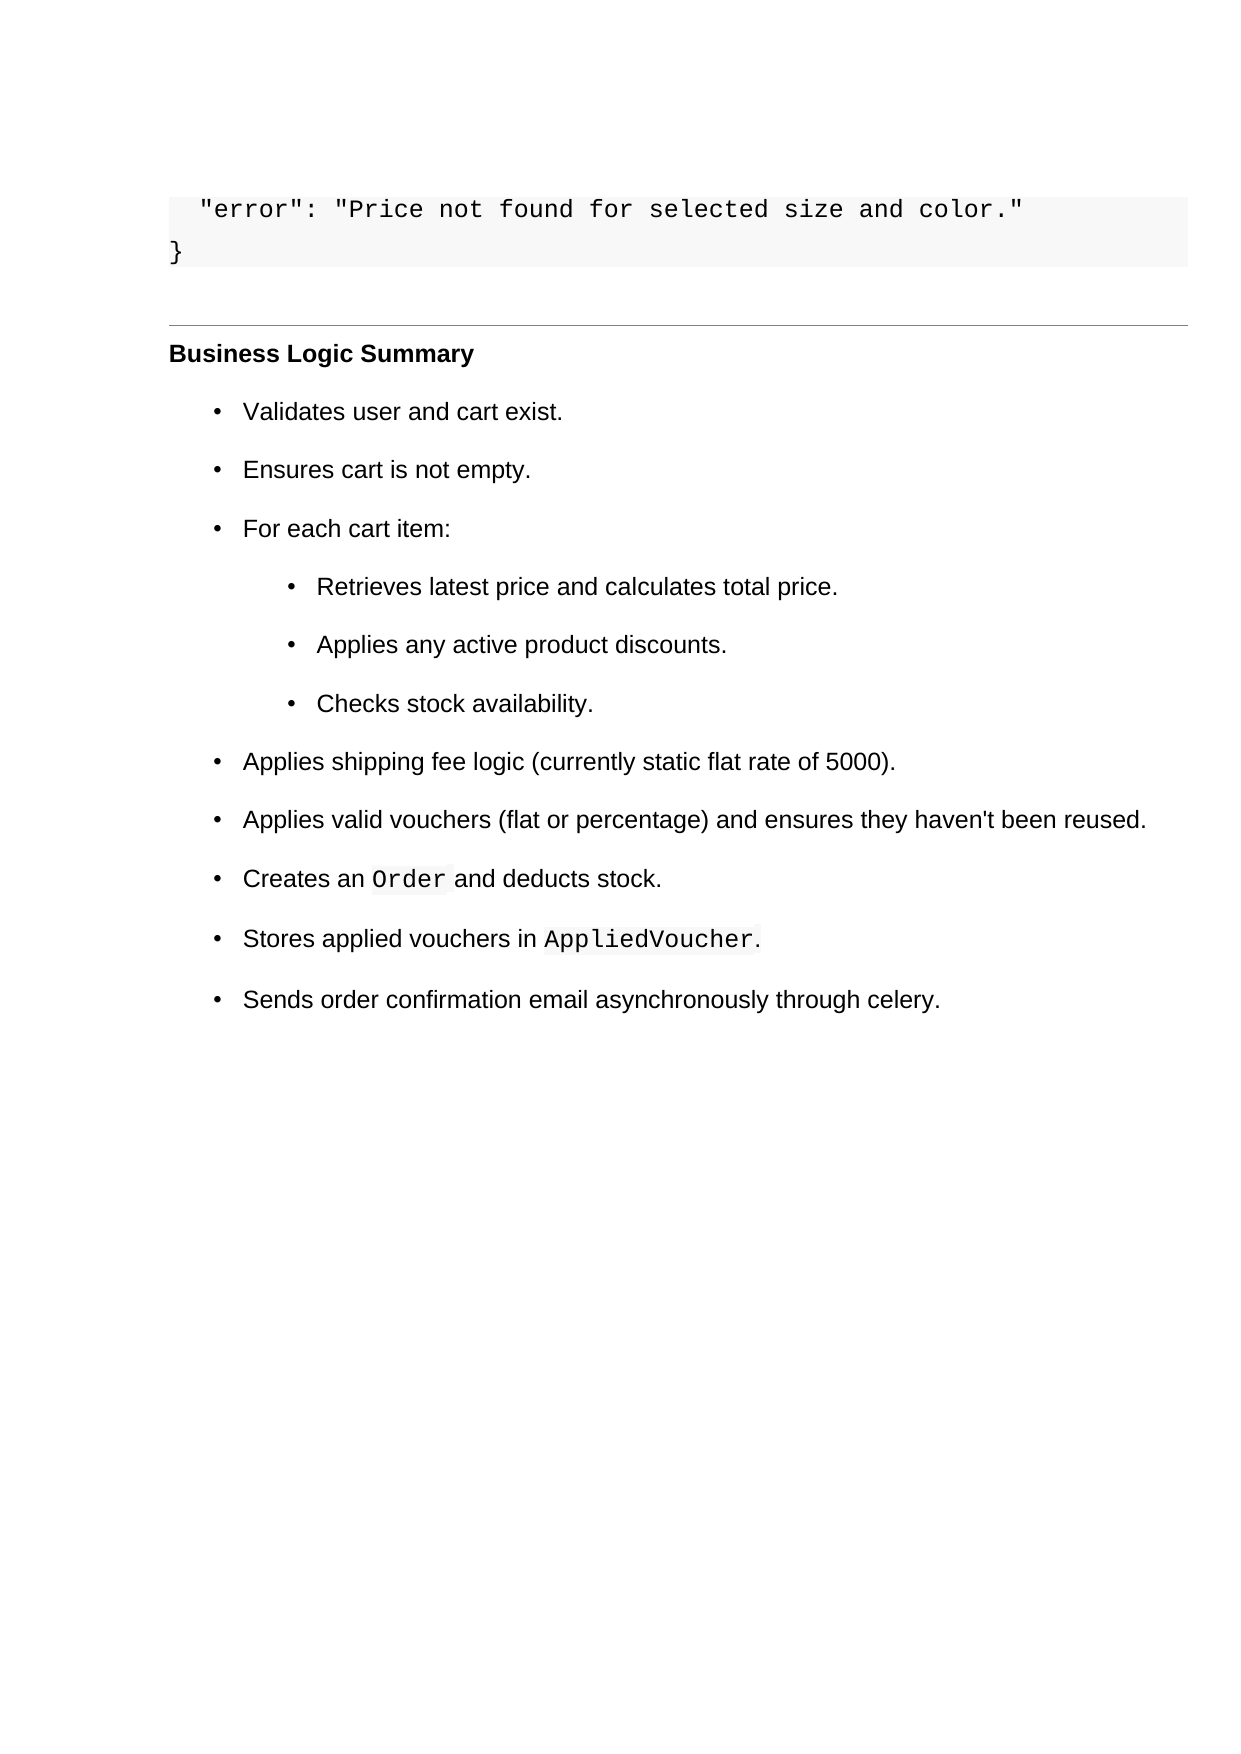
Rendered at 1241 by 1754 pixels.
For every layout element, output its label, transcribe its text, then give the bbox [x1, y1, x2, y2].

list For each cart item: [213, 514, 1188, 543]
list Creates an Order and deducts stock. [213, 864, 1188, 895]
list Applies any active product discounts. [287, 630, 1188, 659]
subtitle Business Logic Summary [169, 339, 1188, 368]
list Validates user and cart exist. [213, 397, 1188, 426]
list Sends order confirmation email asynchronously through celery. [213, 984, 1188, 1013]
list Applies shipping fee logic (currently static flat rate of 5000). [213, 747, 1188, 776]
list Stores applied vouchers in AppliedVoucher. [213, 924, 1188, 955]
text "error": "Price not found for selected size and color." [169, 197, 1188, 225]
list Applies valid vouchers (flat or percentage) and ensures they haven't been reused. [213, 805, 1188, 834]
list Ensures cart is not empty. [213, 455, 1188, 484]
list Checks stock availability. [287, 689, 1188, 718]
text } [169, 238, 1188, 267]
list Retrieves latest price and calculates total price. [287, 572, 1188, 601]
